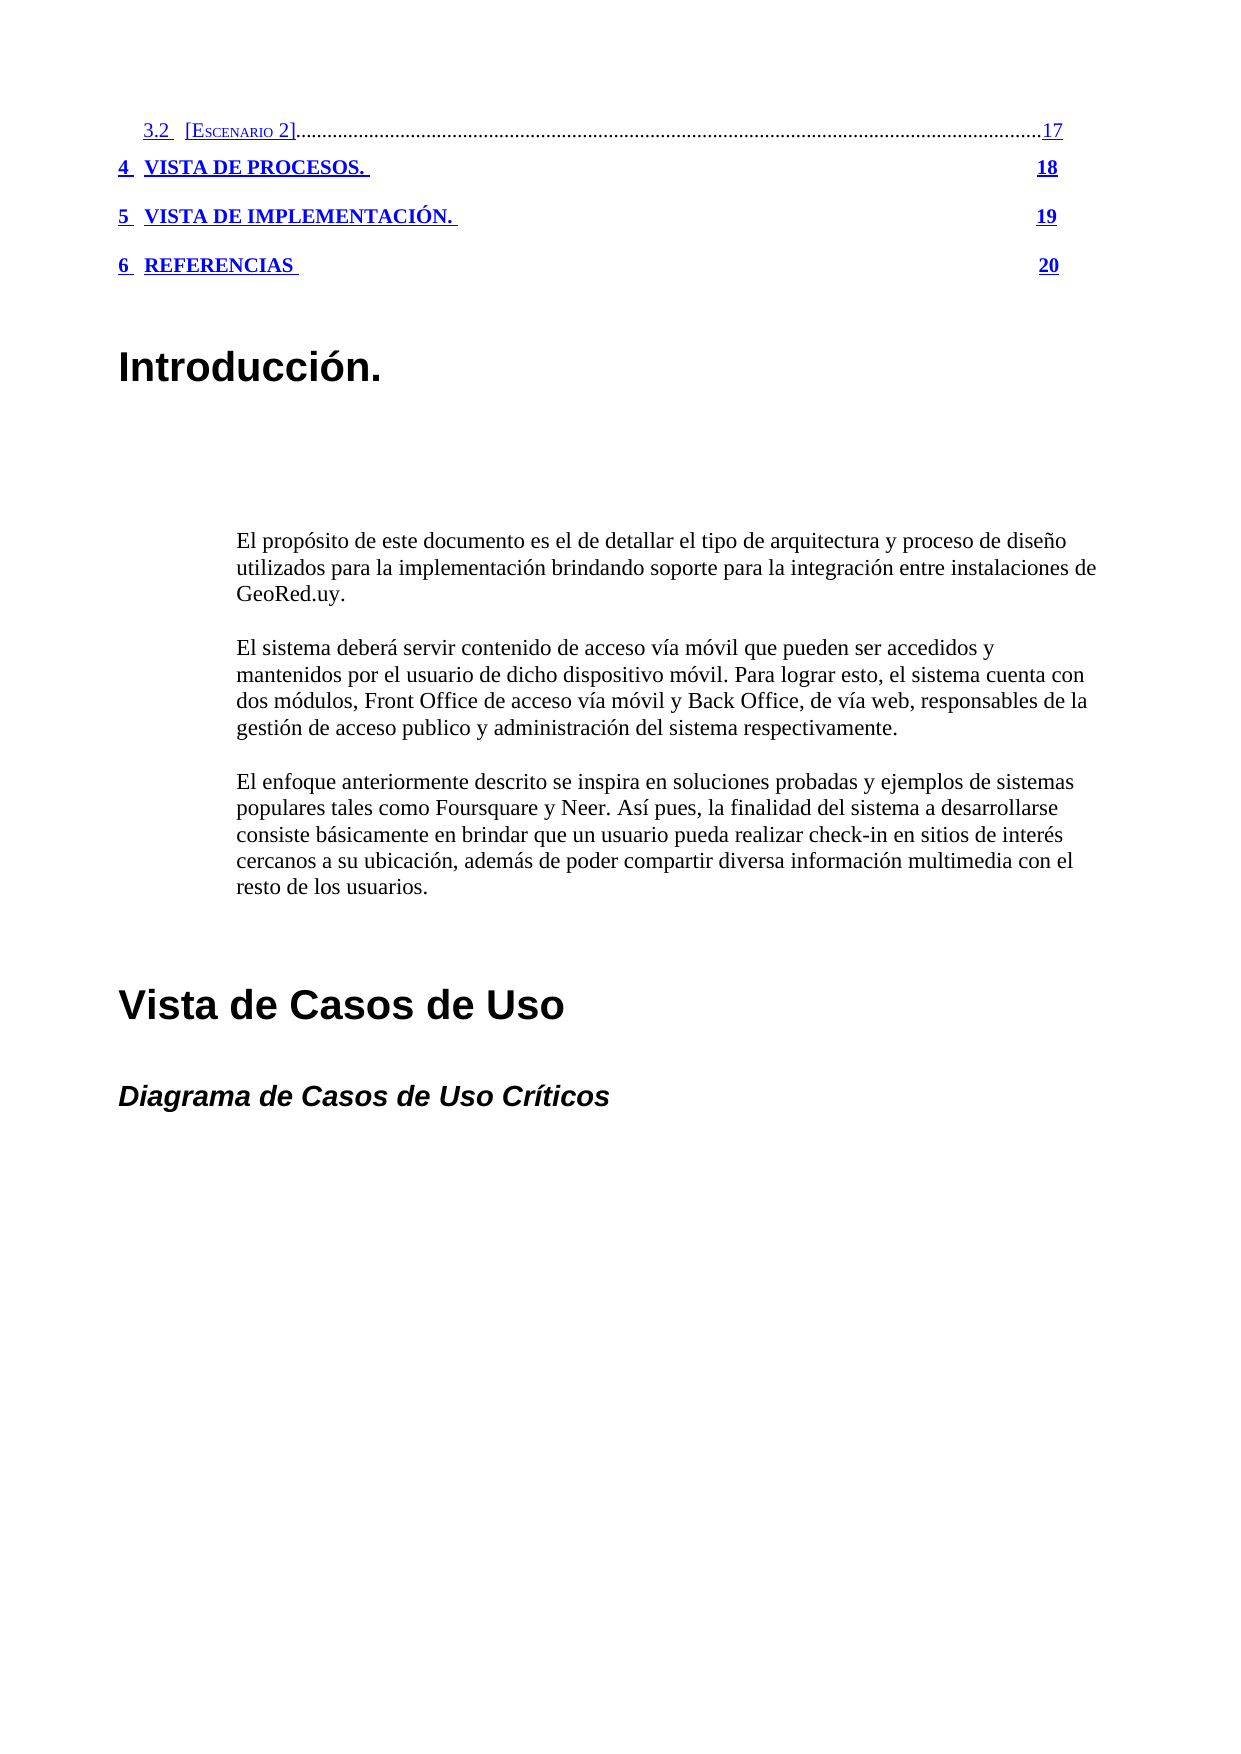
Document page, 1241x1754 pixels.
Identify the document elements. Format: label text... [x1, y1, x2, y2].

text El propósito de este documento es el de detallar el tipo de arquitectura y proceso de diseño utilizados para la implementación brindando soporte para la integración entre instalaciones de GeoRed.uy. [118, 527, 1122, 606]
text 5 Vista de Implementación. 19 [118, 204, 1122, 228]
text 3.2 [Escenario 2] 17 [143, 118, 1122, 142]
text 6 Referencias 20 [118, 253, 1122, 277]
text Introducción. [118, 342, 1122, 390]
text El enfoque anteriormente descrito se inspira en soluciones probadas y ejemplos de sistemas populares tales como Foursquare y Neer. Así pues, la finalidad del sistema a desarrollarse consiste básicamente en brindar que un usuario pueda realizar check-in en sitios de interés cercanos a su ubicación, además de poder compartir diversa información multimedia con el resto de los usuarios. [118, 768, 1122, 900]
text El sistema deberá servir contenido de acceso vía móvil que pueden ser accedidos y mantenidos por el usuario de dicho dispositivo móvil. Para lograr esto, el sistema cuenta con dos módulos, Front Office de acceso vía móvil y Back Office, de vía web, responsables de la gestión de acceso publico y administración del sistema respectivamente. [118, 634, 1122, 740]
text 4 Vista de Procesos. 18 [118, 155, 1122, 179]
text Vista de Casos de Uso [118, 981, 1122, 1029]
text Diagrama de Casos de Uso Críticos [118, 1079, 1122, 1112]
